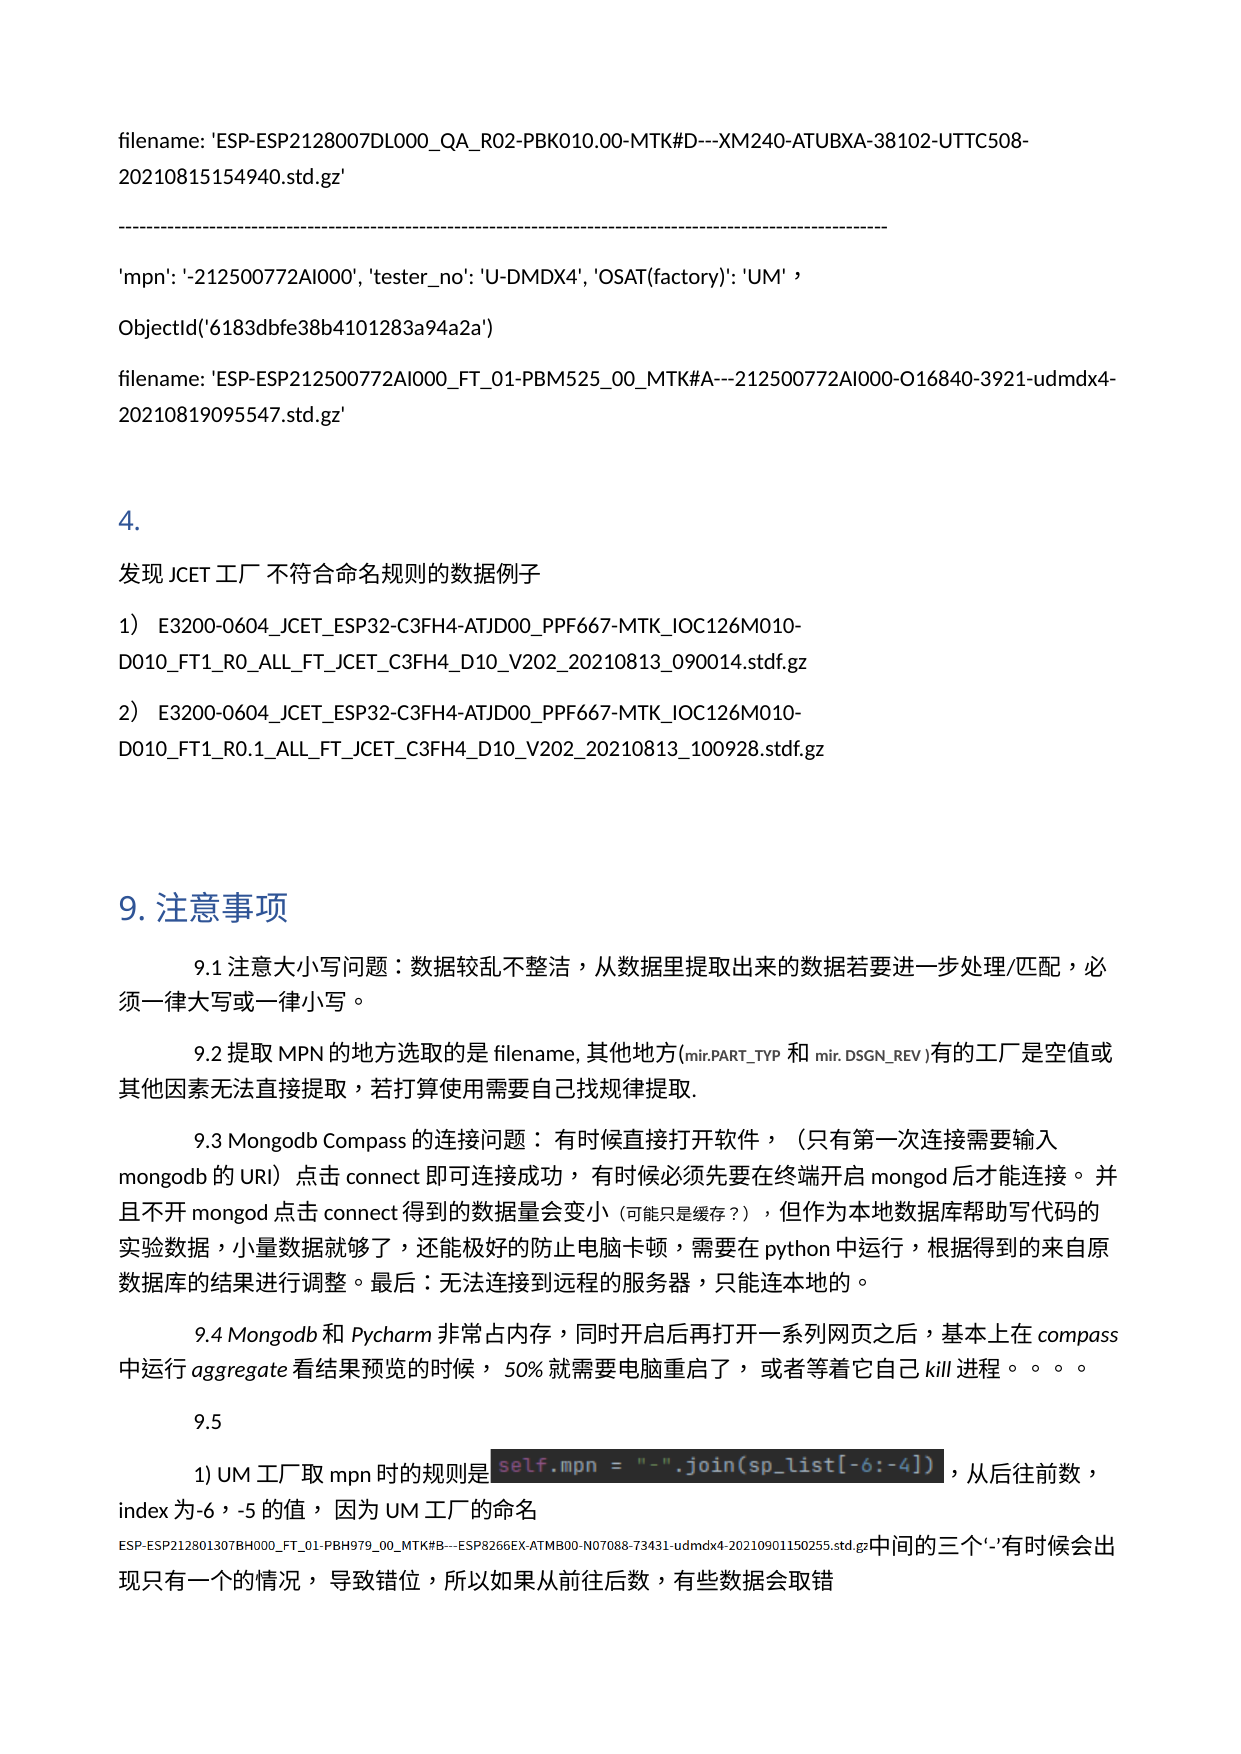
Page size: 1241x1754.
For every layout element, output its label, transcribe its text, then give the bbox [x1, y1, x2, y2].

picture [118, 1535, 869, 1554]
picture [490, 1449, 944, 1483]
text -------------------------------------------------------------------------------------------------------------- [118, 204, 1122, 241]
text 1） E3200-0604_JCET_ESP32-C3FH4-ATJD00_PPF667-MTK_IOC126M010-D010_FT1_R0_ALL_FT_JCET_C3FH4_D10_V202_20210813_090014.stdf.gz [118, 603, 1122, 675]
text 2） E3200-0604_JCET_ESP32-C3FH4-ATJD00_PPF667-MTK_IOC126M010-D010_FT1_R0.1_ALL_FT_JCET_C3FH4_D10_V202_20210813_100928.stdf.gz [118, 690, 1122, 762]
text 9.3 Mongodb Compass的连接问题： 有时候直接打开软件，（只有第一次连接需要输入mongodb的URI）点击connect 即可连接成功， 有时候必须先要在终端开启mongod后才能连接。 并且不开mongod点击connect得到的数据量会变小（可能只是缓存？）， 但作为本地数据库帮助写代码的实验数据，小量数据就够了，还能极好的防止电脑卡顿，需要在python中运行，根据得到的来自原数据库的结果进行调整。最后：无法连接到远程的服务器，只能连本地的。 [118, 1118, 1122, 1298]
text filename: 'ESP-ESP212500772AI000_FT_01-PBM525_00_MTK#A---212500772AI000-O16840-3921-udmdx4-20210819095547.std.gz' [118, 356, 1122, 428]
text 9.5 [118, 1399, 1122, 1435]
text 9.2 提取MPN的地方选取的是filename, 其他地方(mir.PART_TYP 和 mir. DSGN_REV )有的工厂是空值或其他因素无法直接提取，若打算使用需要自己找规律提取. [118, 1032, 1122, 1103]
text 'mpn': '-212500772AI000', 'tester_no': 'U-DMDX4', 'OSAT(factory)': 'UM'， [118, 255, 1122, 291]
text 9. 注意事项 [118, 877, 1122, 931]
text 9.1 注意大小写问题：数据较乱不整洁，从数据里提取出来的数据若要进一步处理/匹配，必须一律大写或一律小写。 [118, 945, 1122, 1017]
text 发现JCET 工厂 不符合命名规则的数据例子 [118, 553, 1122, 589]
text 4. [118, 493, 1122, 538]
text filename: 'ESP-ESP2128007DL000_QA_R02-PBK010.00-MTK#D---XM240-ATUBXA-38102-UTTC508-20210815154940.std.gz' [118, 118, 1122, 190]
text 9.4 Mongodb 和 Pycharm 非常占内存，同时开启后再打开一系列网页之后，基本上在compass中运行aggregate看结果预览的时候， 50% 就需要电脑重启了， 或者等着它自己kill进程。。。。 [118, 1312, 1122, 1384]
text ObjectId('6183dbfe38b4101283a94a2a') [118, 306, 1122, 342]
text 1) UM工厂取mpn时的规则是，从后往前数， index为-6，-5的值， 因为UM工厂的命名中间的三个‘-’有时候会出现只有一个的情况， 导致错位，所以如果从前往后数，有些数据会取错 [118, 1449, 1122, 1596]
